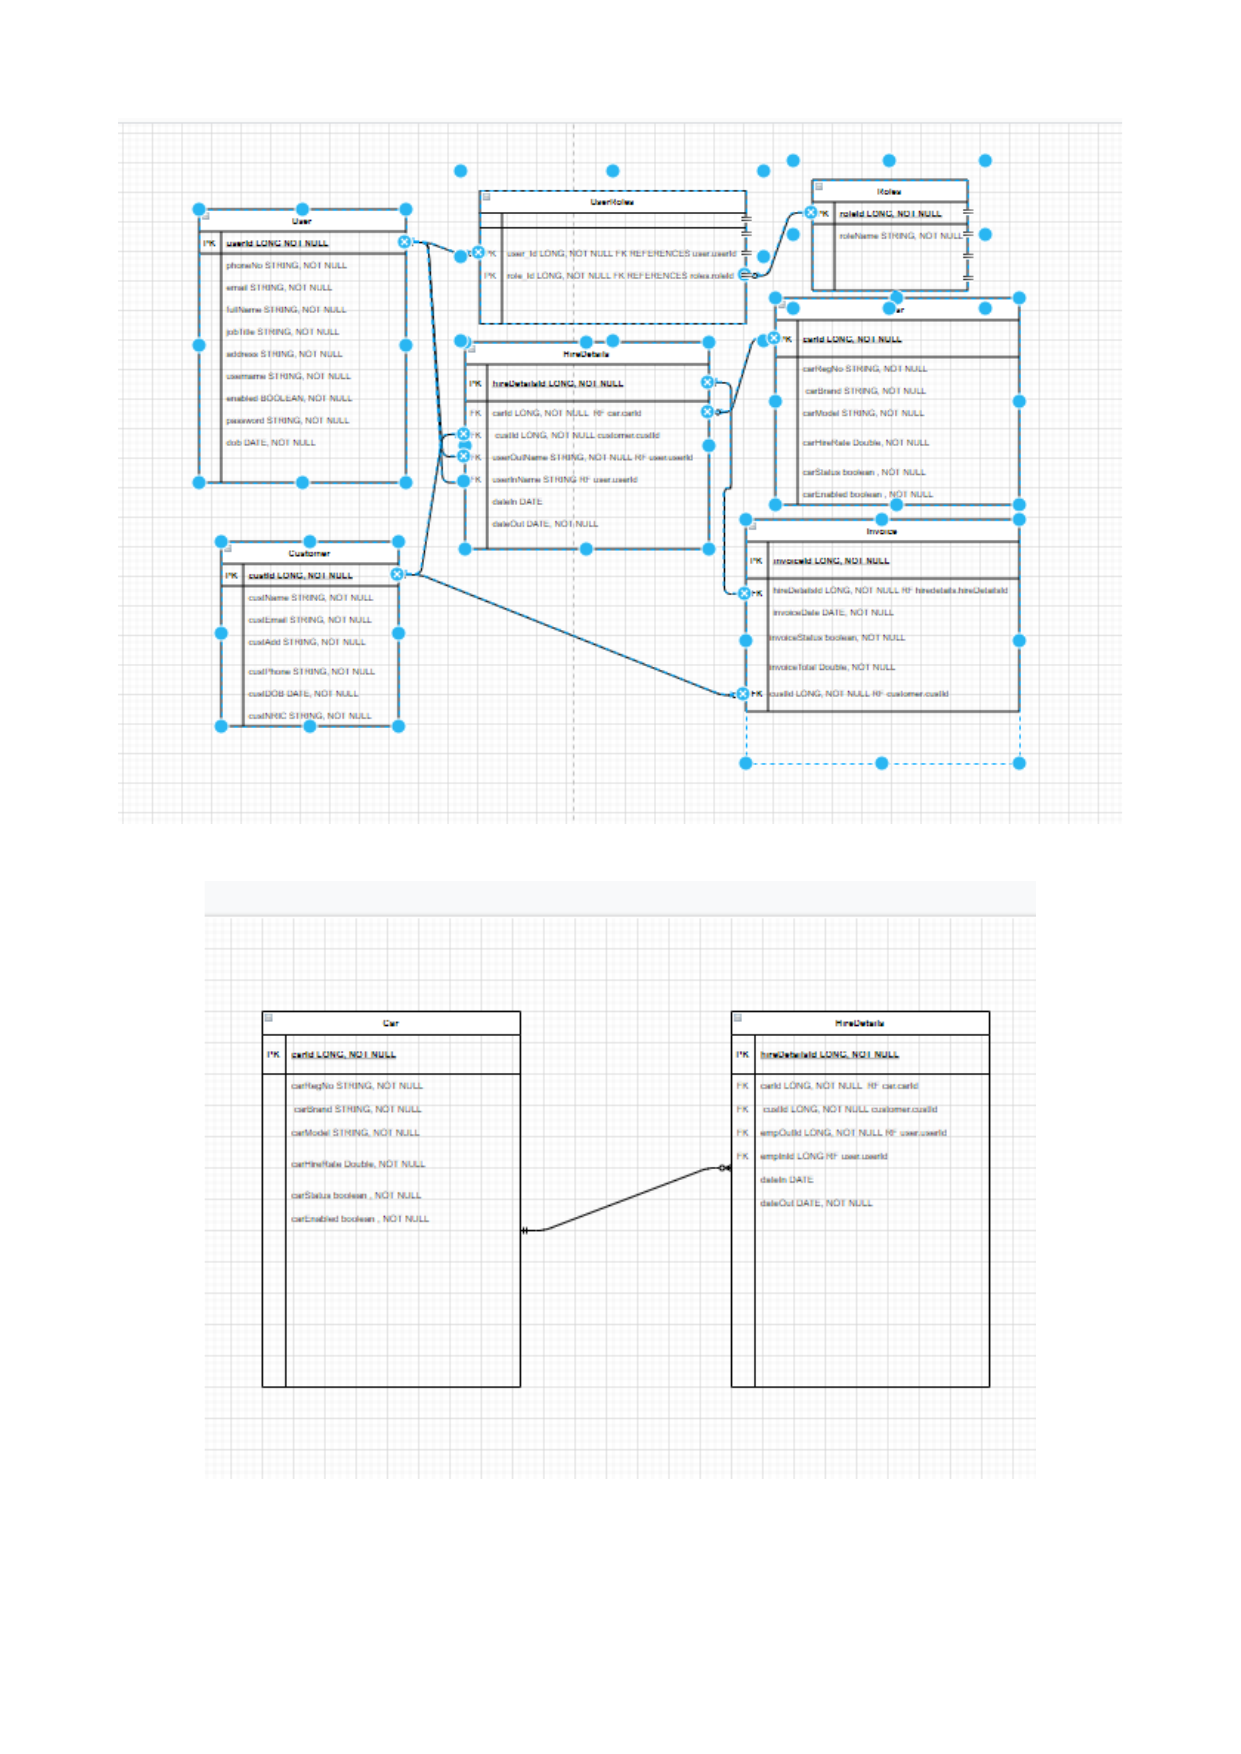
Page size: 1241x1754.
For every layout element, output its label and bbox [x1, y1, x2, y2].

picture [204, 881, 1036, 1479]
picture [118, 118, 1123, 824]
